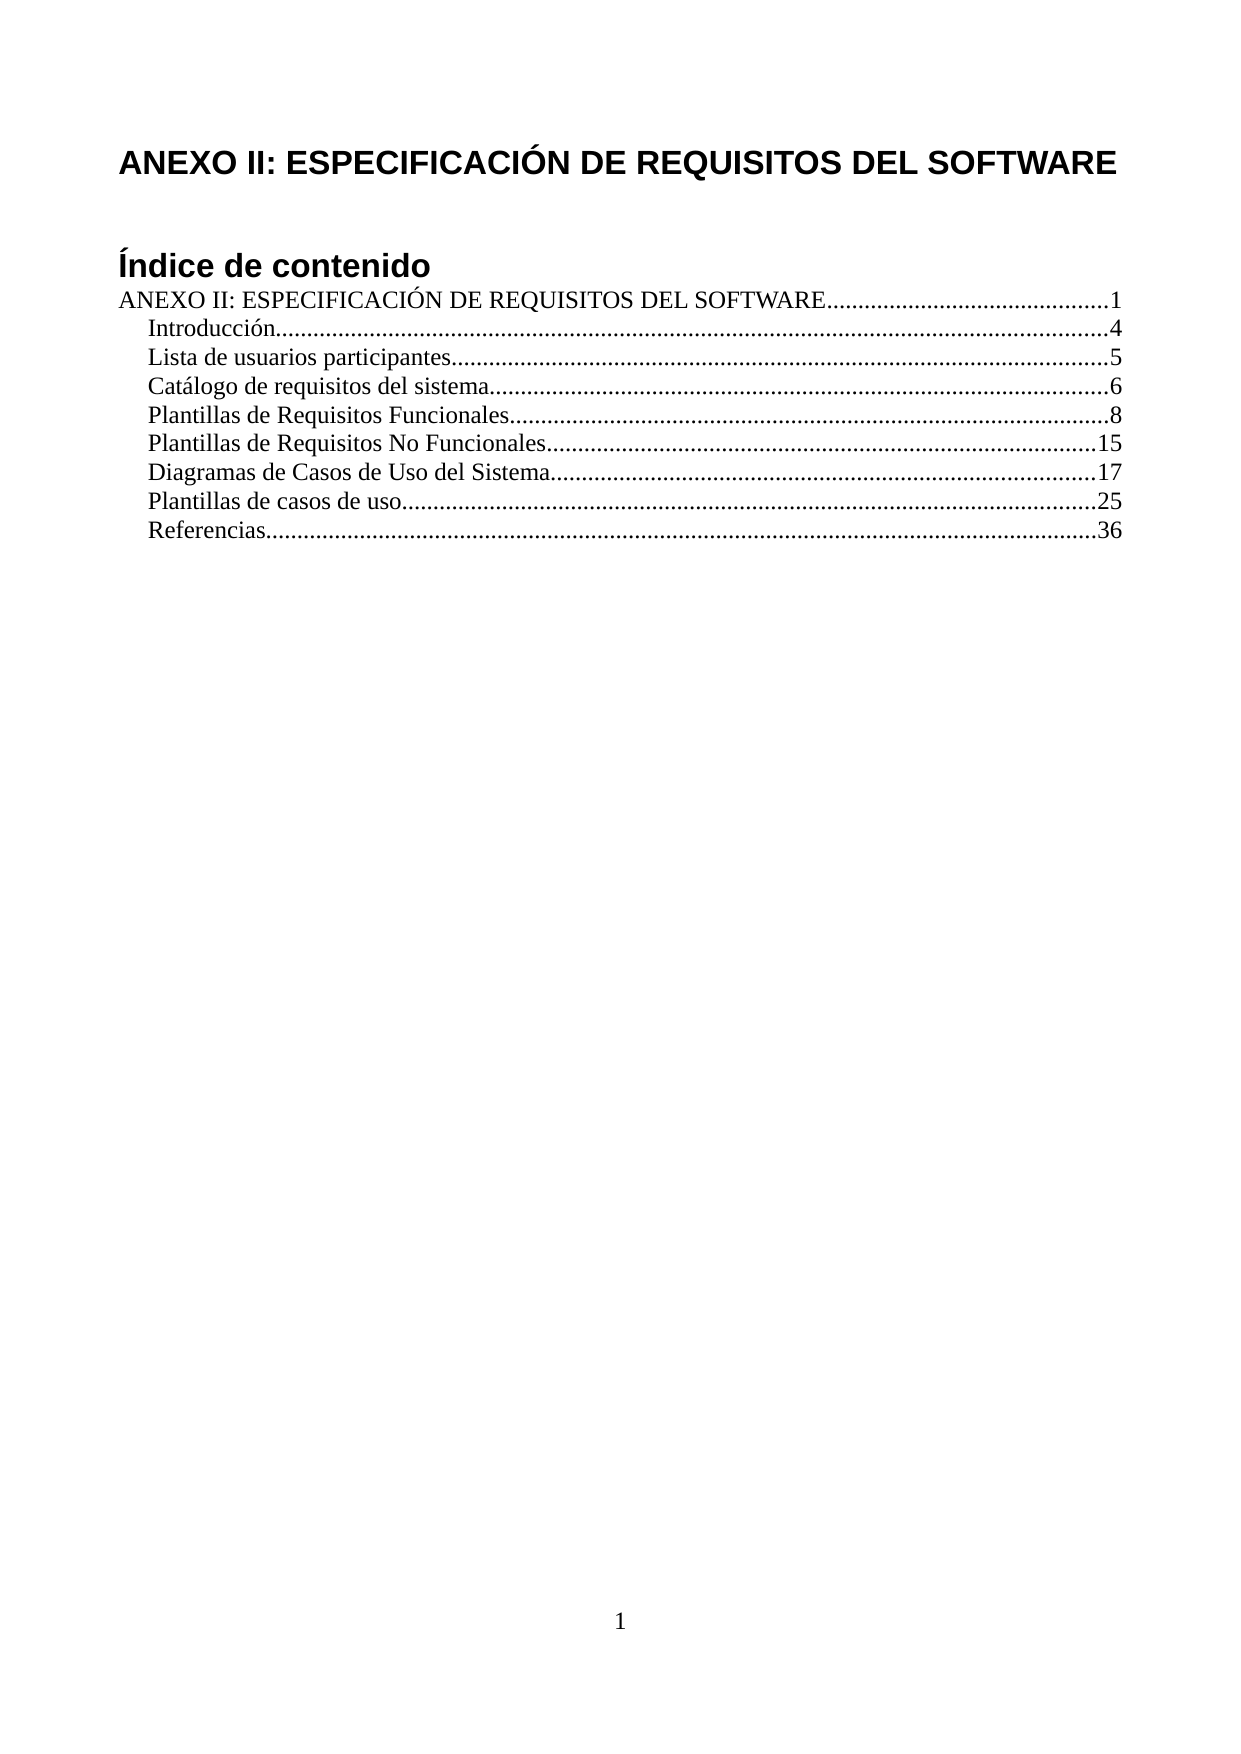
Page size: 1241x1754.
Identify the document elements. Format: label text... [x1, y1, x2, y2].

text Plantillas de Requisitos Funcionales 8 [148, 400, 1122, 428]
subtitle ­ANEXO II: ESPECIFICACIÓN DE REQUISITOS DEL SOFTWARE [118, 143, 1122, 182]
text Plantillas de Requisitos No Funcionales 15 [148, 428, 1122, 457]
text ­ANEXO II: ESPECIFICACIÓN DE REQUISITOS DEL SOFTWARE 1 [118, 285, 1122, 313]
text Diagramas de Casos de Uso del Sistema 17 [148, 457, 1122, 486]
text Lista de usuarios participantes 5 [148, 342, 1122, 371]
text Catálogo de requisitos del sistema 6 [148, 371, 1122, 400]
subtitle Índice de contenido [118, 246, 1122, 285]
text Plantillas de casos de uso 25 [148, 486, 1122, 515]
text Introducción 4 [148, 313, 1122, 342]
text Referencias 36 [148, 515, 1122, 543]
